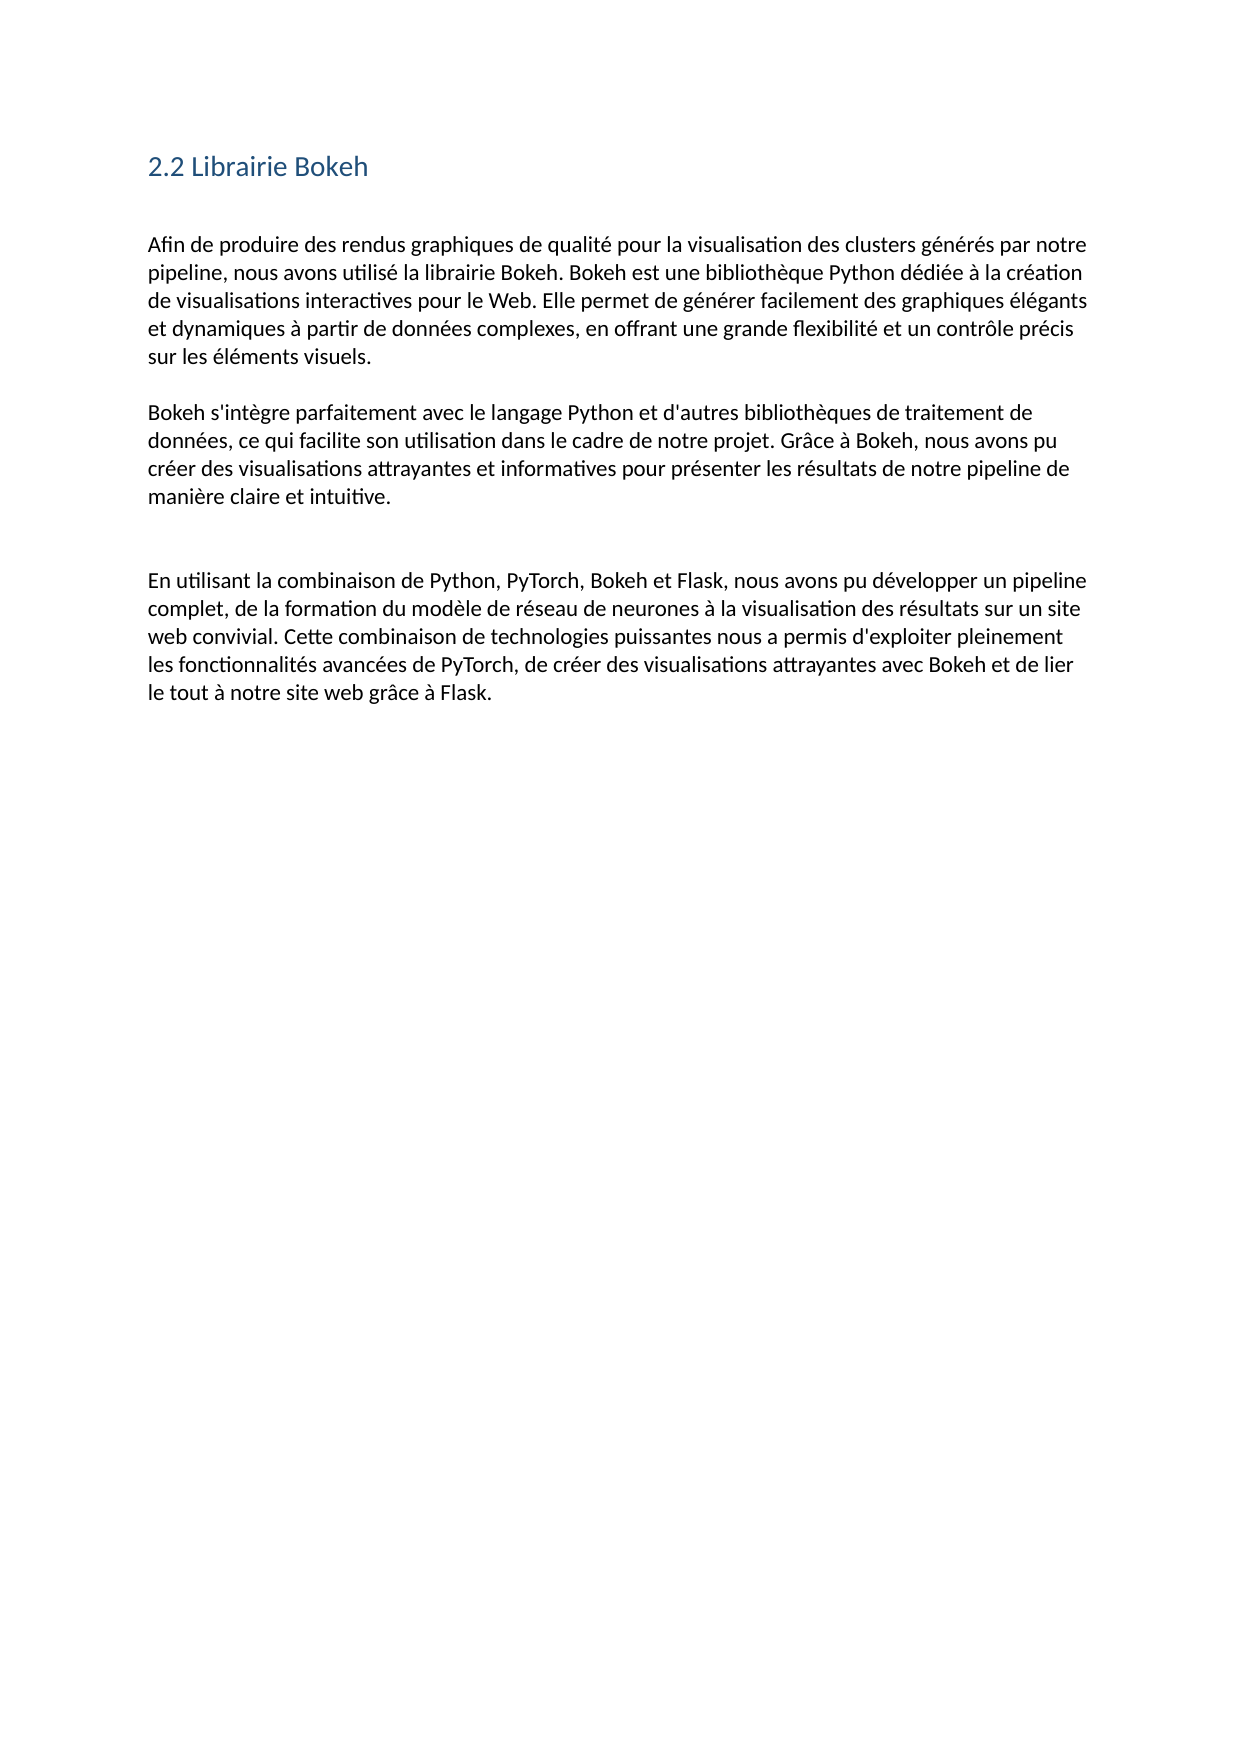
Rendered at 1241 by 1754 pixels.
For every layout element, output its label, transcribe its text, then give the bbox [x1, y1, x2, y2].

text En utilisant la combinaison de Python, PyTorch, Bokeh et Flask, nous avons pu développer un pipeline complet, de la formation du modèle de réseau de neurones à la visualisation des résultats sur un site web convivial. Cette combinaison de technologies puissantes nous a permis d'exploiter pleinement les fonctionnalités avancées de PyTorch, de créer des visualisations attrayantes avec Bokeh et de lier le tout à notre site web grâce à Flask. [148, 566, 1093, 707]
text Bokeh s'intègre parfaitement avec le langage Python et d'autres bibliothèques de traitement de données, ce qui facilite son utilisation dans le cadre de notre projet. Grâce à Bokeh, nous avons pu créer des visualisations attrayantes et informatives pour présenter les résultats de notre pipeline de manière claire et intuitive. [148, 398, 1093, 510]
subtitle 2.2 Librairie Bokeh [148, 148, 1093, 183]
text Afin de produire des rendus graphiques de qualité pour la visualisation des clusters générés par notre pipeline, nous avons utilisé la librairie Bokeh. Bokeh est une bibliothèque Python dédiée à la création de visualisations interactives pour le Web. Elle permet de générer facilement des graphiques élégants et dynamiques à partir de données complexes, en offrant une grande flexibilité et un contrôle précis sur les éléments visuels. [148, 230, 1093, 370]
